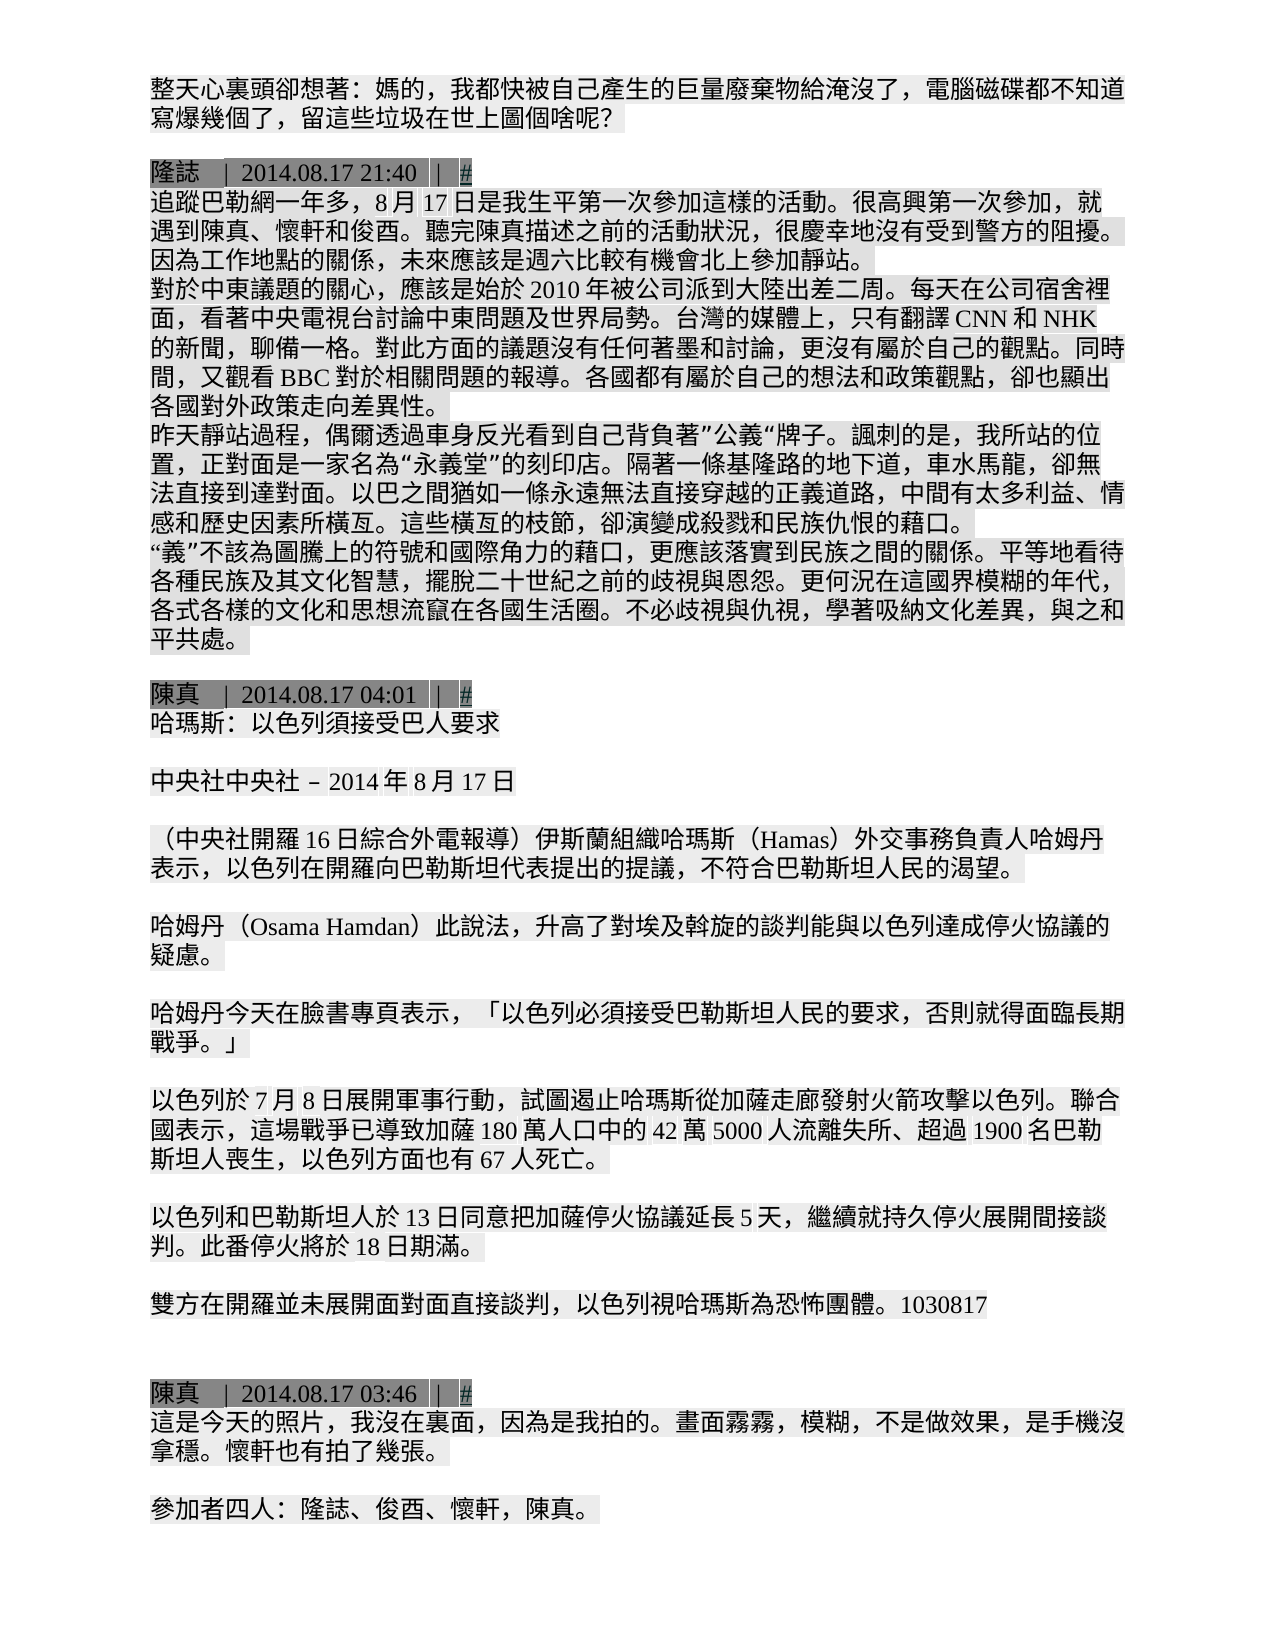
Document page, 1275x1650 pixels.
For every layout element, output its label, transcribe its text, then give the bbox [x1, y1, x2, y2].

text 這是今天的照片，我沒在裏面，因為是我拍的。畫面霧霧，模糊，不是做效果，是手機沒拿穩。懷軒也有拍了幾張。 參加者四人：隆誌、俊酉、懷軒，陳真。 隆誌第一次來，也是生平第一次 "走上街頭"。他最早到，問我是不是陳真，我說是。一見如故。他問我介不介意一起站，我說當然好，怎麼會介意。 沒有警察或保全過來盤查。兩三個看起來像便衣的，在大樓附近或坐或站。 因為塞車，今天統聯比往常慢了半小時到，足足開了五個多小時。下交流道進入台北時，開始大雨滂汑。 靜站前雨就停了，信義區(？)似乎沒下什麼雨，地面並無明顯積水。算是涼爽的一天。沒有蚊子，亦無烈日。諸事如常。 這一期的 Philosophy Now寄來了。我帶在身邊，在車上讀。這期的封面人物就是維根斯坦。這雜誌很通俗，算是休閒娛樂用，小孩也能懂，生動有趣。 但一翻開，竟然看到一張非常熟悉的照片，是維根斯坦的墓園上有一朵紅花及一把小樓梯模型(這小樓梯模型不到幾天就被人拿走)。我有百分之九十五的把握這張照片是我拍的；剩下的百分之五是因為得進一步比對細節才能確定。 過去所拍的照片，散落在光碟、隨身碟、記憶卡以及幾台連開機都有困難的舊電腦中，短期內很難查證比對。讓我很納悶的是，旁人從何取得這張照片？確實記得曾公開，但不記得在哪公開，也許是XXXXX，剛剛去搜查了一番也沒找到。 因為不斷被迫發現各種剽竊抄襲甚至冒充冒用各種文字、身份與想法等等，XXXXX因此已停掉八、九年。之後曾逐一備份，打算有一天慢慢地把XXXXXX這網站給全部消滅，但備份個一陣子之後就覺得累，一直就晾在那裏沒再去動它。 雖然寫了千萬字，但這輩子還不曾出過書，著作欄始終空白掛零。這時候，沒法宣告所有權的網路就變成一種讓人任意掠奪的地方，很無奈，我幾乎都不敢再把一些比較具有實質內涵的文章或想法公開，因為別人(特別是學界)很可能撿現成，變成是他的文字，他的創見。 因為照片疑似被盜用這事，有點不開心，丟下雜誌不想看了。來到靜站現場，兩個小時站在那，心裏依然還是惦著這事。難道一個人一定得有模有樣、方方正正地透過出版社、期刊，然後才能安全地發表自己的文字及思想？否則恐怕就連照片都沒法證實是你拍的，只能任人盜用。 這事與以巴無關，略過不表，不再議論，就當做沒這回事。 靜站第十天了。如果有人覺得累了或心裏的感覺淡了，或公私繁忙，儘可隨時退出，量力而為，切莫有一絲勉強。當然，退出不需要任何理由，想加入的，也歡迎加入。 跑百米需要爆發力，但是跑馬拉松就需要一點耐力。戰爭已近尾聲，但在確實停火之前，活動會持續。今天把往後一個月份的各種車票全買了，打算跟它長期抗戰。 今天周六，人車多，諸事如常。一直到將近六點準備收攤時，突然感覺到空氣中一股秋意。 我最怕秋天，因為秋天容易憂鬱。只要稍微聞到一點秋的氣息，就會馬上關起心房大門，避免憂鬱入侵。這恰恰也是我面對戰火滄桑的一個基本態度。能忍，我就凡事盡量忍；面對人事悲歡，能閃盡量閃，我要當個真正意義上的漸凍人，不要動不動就凍未條。 學姐囑我寫日誌，亦請其他參與者不妨多寫。 麻煩良哲或啟承張貼日誌時，以我用EMAIL 發出的那個版本為準。至於留言板這個全文版就留在此。因為我不好意思把一些過於主觀、私密或輕佻的文字寄到別人的信箱裏，感覺太侵略性。貼在留言板便無此掛慮，畢竟如果有人看了不爽或看了想吐，那也是你自己要來看，不能怪誰。 [150, 1408, 1125, 1553]
text 隆誌 | 2014.08.17 21:40 | # [150, 158, 1125, 188]
text 謝謝良哲。 對啊，就是這張圖，剛剛比對了雜誌照片，所有構圖細節完全一模一樣，市面上的全是同一張照片。當然，我得找出自己的原始檔案，才能證明這照片是我拍的。 長期以來，常有人(不管是很開心或很興奮或很義憤地)跑來跟我說我的文章又被誰剽竊了，或誰的講義或論文寫了跟我一模一樣的想法，或誰在抹黑我什麼，造了我什麼謠，或誰冒用我的名號寫了些什麼或連署了什麼，或誰直接拿我的文章去投稿或比賽等等等，我都很不想聽。 因為我根本不可能去對付或應付根本數不清或明或暗或有心或無意的各種糟蹋，情緒上非常反感，厭惡到極點，於是只能選擇徹底漠視，完全當做沒看見。 同時也一再告誡自己，別再去網路上輕易發表任何東西或想法；打打屁搞搞笑無所謂，其它的就別再弄到網路上。因為網上全是小偷，隨手剪來就是他的；你付出許多心血的東西，馬上就會被拿去當成他的思想成果。如我前幾頁所說，甚至還有一位明星級的大大大大學者，他不只是偷，而且還當面直接侵佔，非常可恥。 我並不是覺得自己腦子裏或心裏的東西有多麼偉大，這些東西事實上在我自己看來絕大多數都沒有任何價值，根本不值得浪費世上哪怕只是一片葉子去出版它們。 重點是，它就像自己的小孩。我的小孩 "客觀上" 來講好不好我無所謂，即便又醜又笨，對社會毫無價值，但他畢竟是我辛苦養大的小孩，你總不能隨手抱去養或拿去賣吧。 我不是沒有出版機會，早在三十年前的黨外時代就有幾家出版社來找我出書。我若願意屈從學術市場或商業市場，老早著作等身。之所以排斥各種出版，並非我以為我寫的東西 "客觀上" 多棒，原因只是因為那是連結到我個人生命的種種珍貴記憶和感情，它不是一種可以輕易拿來賣或拿來利用的東西，更不是一種可以讓人隨便更改的東西。 如果這聽起來很怪，不妨去看看 "沙林傑"(J.D.Salinger)，MOD正在演。也許你看了之後就能明白，世界上存在各種怪人，有些人的確會願意同一個標點符號共存亡。 也許某個時候感覺對了，地方對了，人也對了，我也會願意走向市場也說不定，但這事若有可能，應該也是在我死後而非生前。 學姐說，"不過一張照片，何必氣？不過冰山一角。" 我也知道這樣的事如果要氣，豈不是老早就氣死了。如上所說，我拍照都是隨手亂拍，純粹記錄，毫無美感可言；至於寫在網路上的東西，也都只是利用一些零星時間順手寫寫的平常言語，沒什麼特別；想偷想用請自便。我也不可能真的去介意一個標點符號，只能說就一切當做沒看見。 這照片自然也是一樣。算我自己腦子不清，沒想清楚就亂公開一些東西。但即便如此，心裏還是很痛苦，因為對別人來說也許只是一段文字，一個想法，或僅僅只是一張照片，但對我來講，每一個標點符號，每一個文字、影像，卻統統連結到我個人的某個珍貴記憶或情感上。 我在英國搬了幾次家，但是離維根斯坦的墓都很近。最近的一個家，離墓園不過百步，走幾分鐘路就到了。我常去他墳上走動，老對著地底下的維根斯坦說，"你安息吧，我能體會你的情感，了解你心裏所想的。" 有一天，墳上多了一個小樓梯模型，樓梯上還有個 "小人"，坐在樓梯半途處托腮做出沉思狀。這個小模型當然是在呼應維根斯坦哲學的一個結論。 維根斯坦說，"那些了解我的人，就能明白，我講的一切全無意義(NONSENSE)。" 他說，他的哲學就像一種樓梯，藉著它，你可以爬上屋頂，看清整個世界。他說，當你看清楚整個世界之後，樓梯就沒有用了，應該丟棄。 當我看到這個小樓梯和上面的小人，覺得很有趣，但手邊沒相機，當時當然也沒有手機。回家之後，我告訴學姐這件事，我說維根斯坦墳上有人做了一個手工藝品給他，是個樓梯，我說我很想把這樓梯拿回家。學姐反對，說那個是給維根斯坦的禮物，豈能給自己的偶像盜墓。我想想也有道理。 隔天或隔幾天我忘了，我帶著相機又來到墓園，給它拍了照，但發現樓梯上那個沉思的 "小人" 竟然被偷走了，總之就是不見了。心想，是不是讓貓咪給啣走了，我在墓碑附近遍尋不著。但我還是拍了照。 後來，大概也是那幾天之內的事，有人在墳上放了一朵花。我就把花拿來跟樓梯陪襯，拍下這樣一張照片。 回家後，我告訴學姐說，樓梯上的沉思小人不見了，言下之意是：會不會哪天連樓梯也給偷走？與其讓別人偷，不如由我來 "保管" 好了。當然，我是開玩笑。 但是，後來當我再去墓園時，樓梯果然也不見了。 對於這照片，我不想再發言，也無意追究。這樣一些事總是讓我感到很痛苦。你的一堆小孩如果讓人肉販子抓去四處賣，看你痛不痛苦。 但我明白，公開講這些事就好像公開露鳥供人品頭論足一樣，只是供人取樂，有熱鬧可看。再說，這事無關國計民生、世界和平，純粹個人事務，只是剛好發生在靜站這一刻，憋不住就說了出來。總之，這事就此打住，我沒有更多可說的了。我當然也不至於笨到再像過去那樣毫無戒心地公開暢所欲言或輕易跟人分享什麼照片或文章。 如果你要問我白髮窮經、十幾年來對於維根斯坦，所學何事？有一個字可以概括這一切，那就是NONSENSE(無意義)，寫來寫去不過就全圍繞在這個字眼上。 有些東西在某個層次上或許好像有點意義，但在某個更高的位置上來看，毫無意義可言，唯有丟棄一途。 也許，那個小樓梯和沉思小人並非被人偷走(這麼哲學味的雅賊應該很罕見吧)，說不定是親手製作它的人，真的像丟棄一個沒有意義的東西那樣把它給丟棄了。 對此我心嚮往矣，卻很難做到。自己的東西，明明就像廢棄物那樣，直接丟垃圾桶就行，沒啥價值，但它的主人因為嘔心瀝血，自然懷著某種感情，竟捨不得丟，於是堆了滿屋子。 整天心裏頭卻想著：媽的，我都快被自己產生的巨量廢棄物給淹沒了，電腦磁碟都不知道寫爆幾個了，留這些垃圾在世上圖個啥呢？ [150, 75, 1125, 133]
text 哈瑪斯：以色列須接受巴人要求 中央社中央社 – 2014年8月17日 （中央社開羅16日綜合外電報導）伊斯蘭組織哈瑪斯（Hamas）外交事務負責人哈姆丹表示，以色列在開羅向巴勒斯坦代表提出的提議，不符合巴勒斯坦人民的渴望。 哈姆丹（Osama Hamdan）此說法，升高了對埃及斡旋的談判能與以色列達成停火協議的疑慮。 哈姆丹今天在臉書專頁表示，「以色列必須接受巴勒斯坦人民的要求，否則就得面臨長期戰爭。」 以色列於7月8日展開軍事行動，試圖遏止哈瑪斯從加薩走廊發射火箭攻擊以色列。聯合國表示，這場戰爭已導致加薩180萬人口中的42萬5000人流離失所、超過1900名巴勒斯坦人喪生，以色列方面也有67人死亡。 以色列和巴勒斯坦人於13日同意把加薩停火協議延長5天，繼續就持久停火展開間接談判。此番停火將於18日期滿。 雙方在開羅並未展開面對面直接談判，以色列視哈瑪斯為恐怖團體。1030817 [150, 709, 1125, 1319]
text 陳真 | 2014.08.17 03:46 | # [150, 1379, 1125, 1408]
text 追蹤巴勒網一年多，8月17日是我生平第一次參加這樣的活動。很高興第一次參加，就遇到陳真、懷軒和俊酉。聽完陳真描述之前的活動狀況，很慶幸地沒有受到警方的阻擾。因為工作地點的關係，未來應該是週六比較有機會北上參加靜站。 對於中東議題的關心，應該是始於2010年被公司派到大陸出差二周。每天在公司宿舍裡面，看著中央電視台討論中東問題及世界局勢。台灣的媒體上，只有翻譯CNN和NHK的新聞，聊備一格。對此方面的議題沒有任何著墨和討論，更沒有屬於自己的觀點。同時間，又觀看BBC對於相關問題的報導。各國都有屬於自己的想法和政策觀點，卻也顯出各國對外政策走向差異性。 昨天靜站過程，偶爾透過車身反光看到自己背負著”公義“牌子。諷刺的是，我所站的位置，正對面是一家名為“永義堂”的刻印店。隔著一條基隆路的地下道，車水馬龍，卻無法直接到達對面。以巴之間猶如一條永遠無法直接穿越的正義道路，中間有太多利益、情感和歷史因素所橫亙。這些橫亙的枝節，卻演變成殺戮和民族仇恨的藉口。 “義”不該為圖騰上的符號和國際角力的藉口，更應該落實到民族之間的關係。平等地看待各種民族及其文化智慧，擺脫二十世紀之前的歧視與恩怨。更何況在這國界模糊的年代，各式各樣的文化和思想流竄在各國生活圈。不必歧視與仇視，學著吸納文化差異，與之和平共處。 [150, 188, 1125, 655]
text 陳真 | 2014.08.17 04:01 | # [150, 680, 1125, 709]
